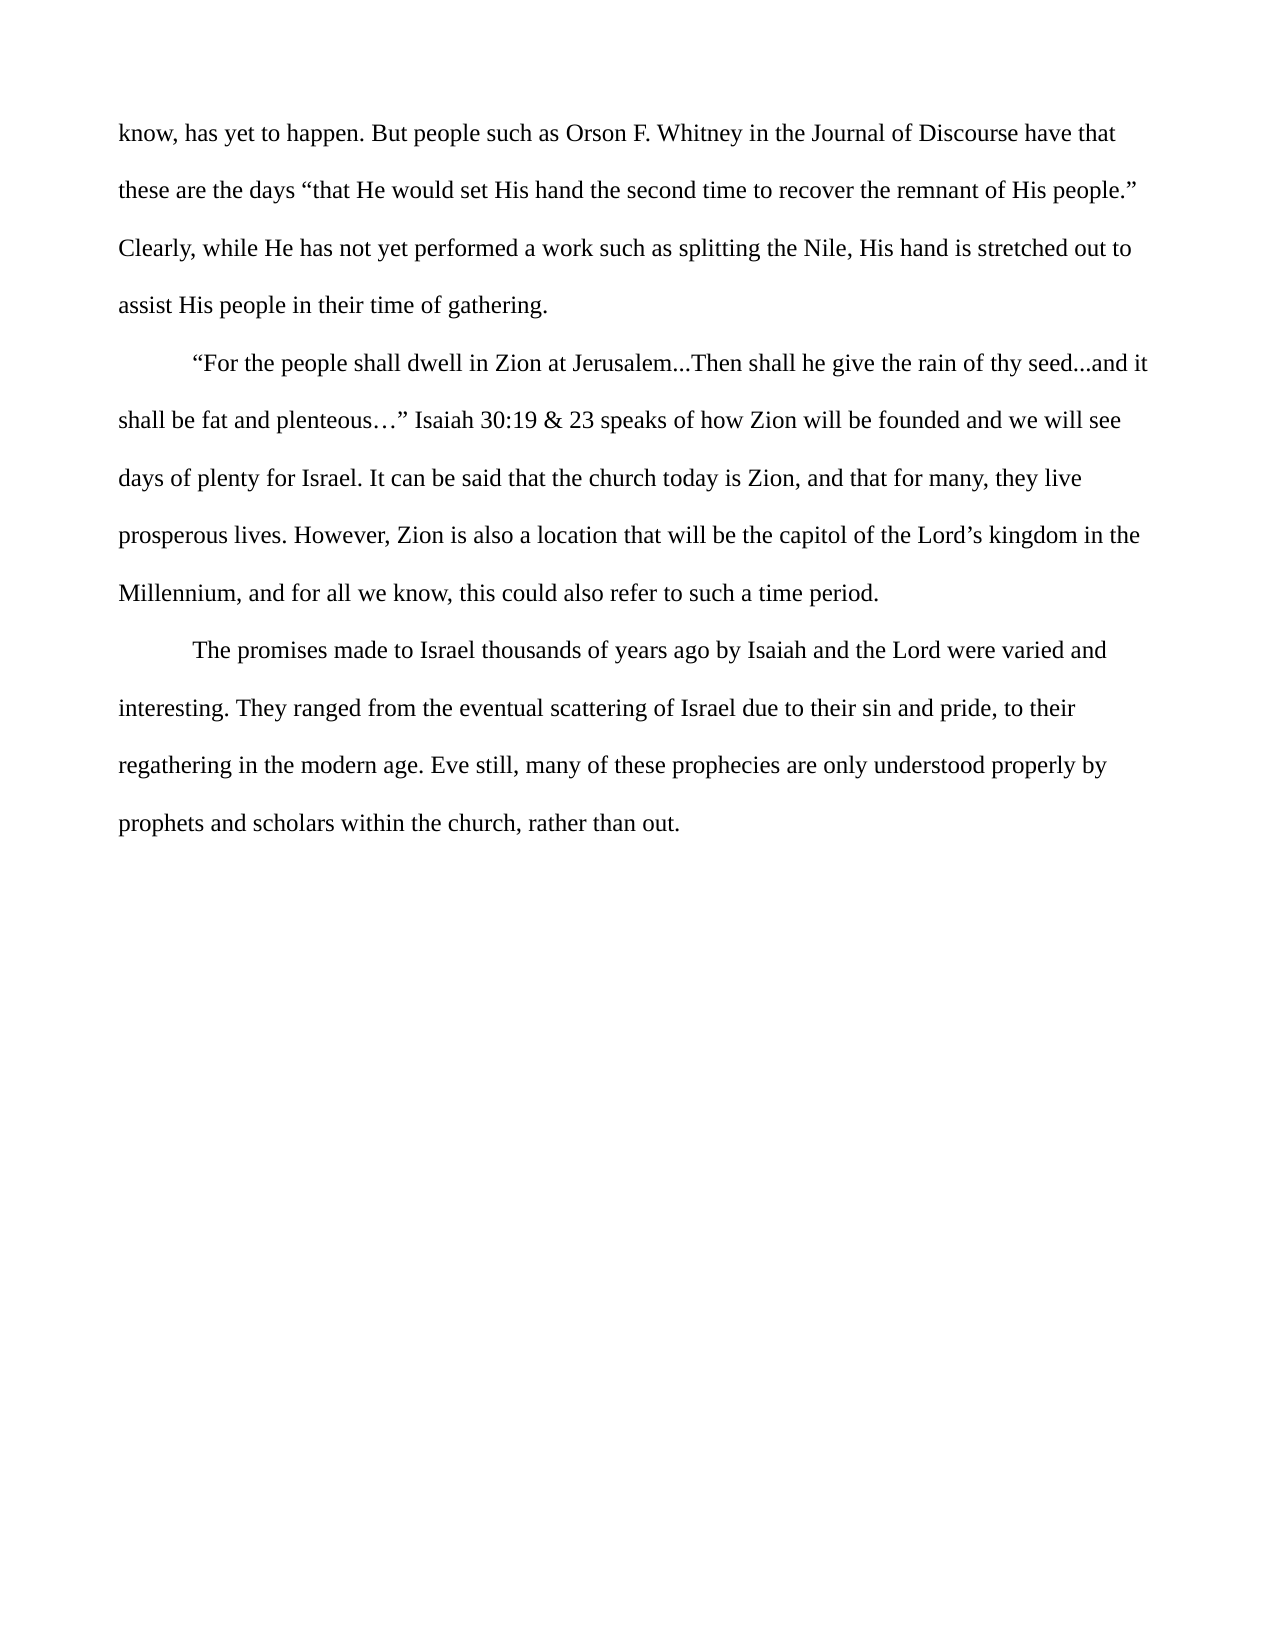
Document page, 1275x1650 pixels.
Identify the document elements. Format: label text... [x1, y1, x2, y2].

text know, has yet to happen. But people such as Orson F. Whitney in the Journal of Discourse have that these are the days “that He would set His hand the second time to recover the remnant of His people.” Clearly, while He has not yet performed a work such as splitting the Nile, His hand is stretched out to assist His people in their time of gathering. [118, 118, 1157, 319]
text “For the people shall dwell in Zion at Jerusalem...Then shall he give the rain of thy seed...and it shall be fat and plenteous…” Isaiah 30:19 & 23 speaks of how Zion will be founded and we will see days of plenty for Israel. It can be said that the church today is Zion, and that for many, they live prosperous lives. However, Zion is also a location that will be the capitol of the Lord’s kingdom in the Millennium, and for all we know, this could also refer to such a time period. [118, 348, 1157, 607]
text The promises made to Israel thousands of years ago by Isaiah and the Lord were varied and interesting. They ranged from the eventual scattering of Israel due to their sin and pride, to their regathering in the modern age. Eve still, many of these prophecies are only understood properly by prophets and scholars within the church, rather than out. [118, 636, 1157, 837]
